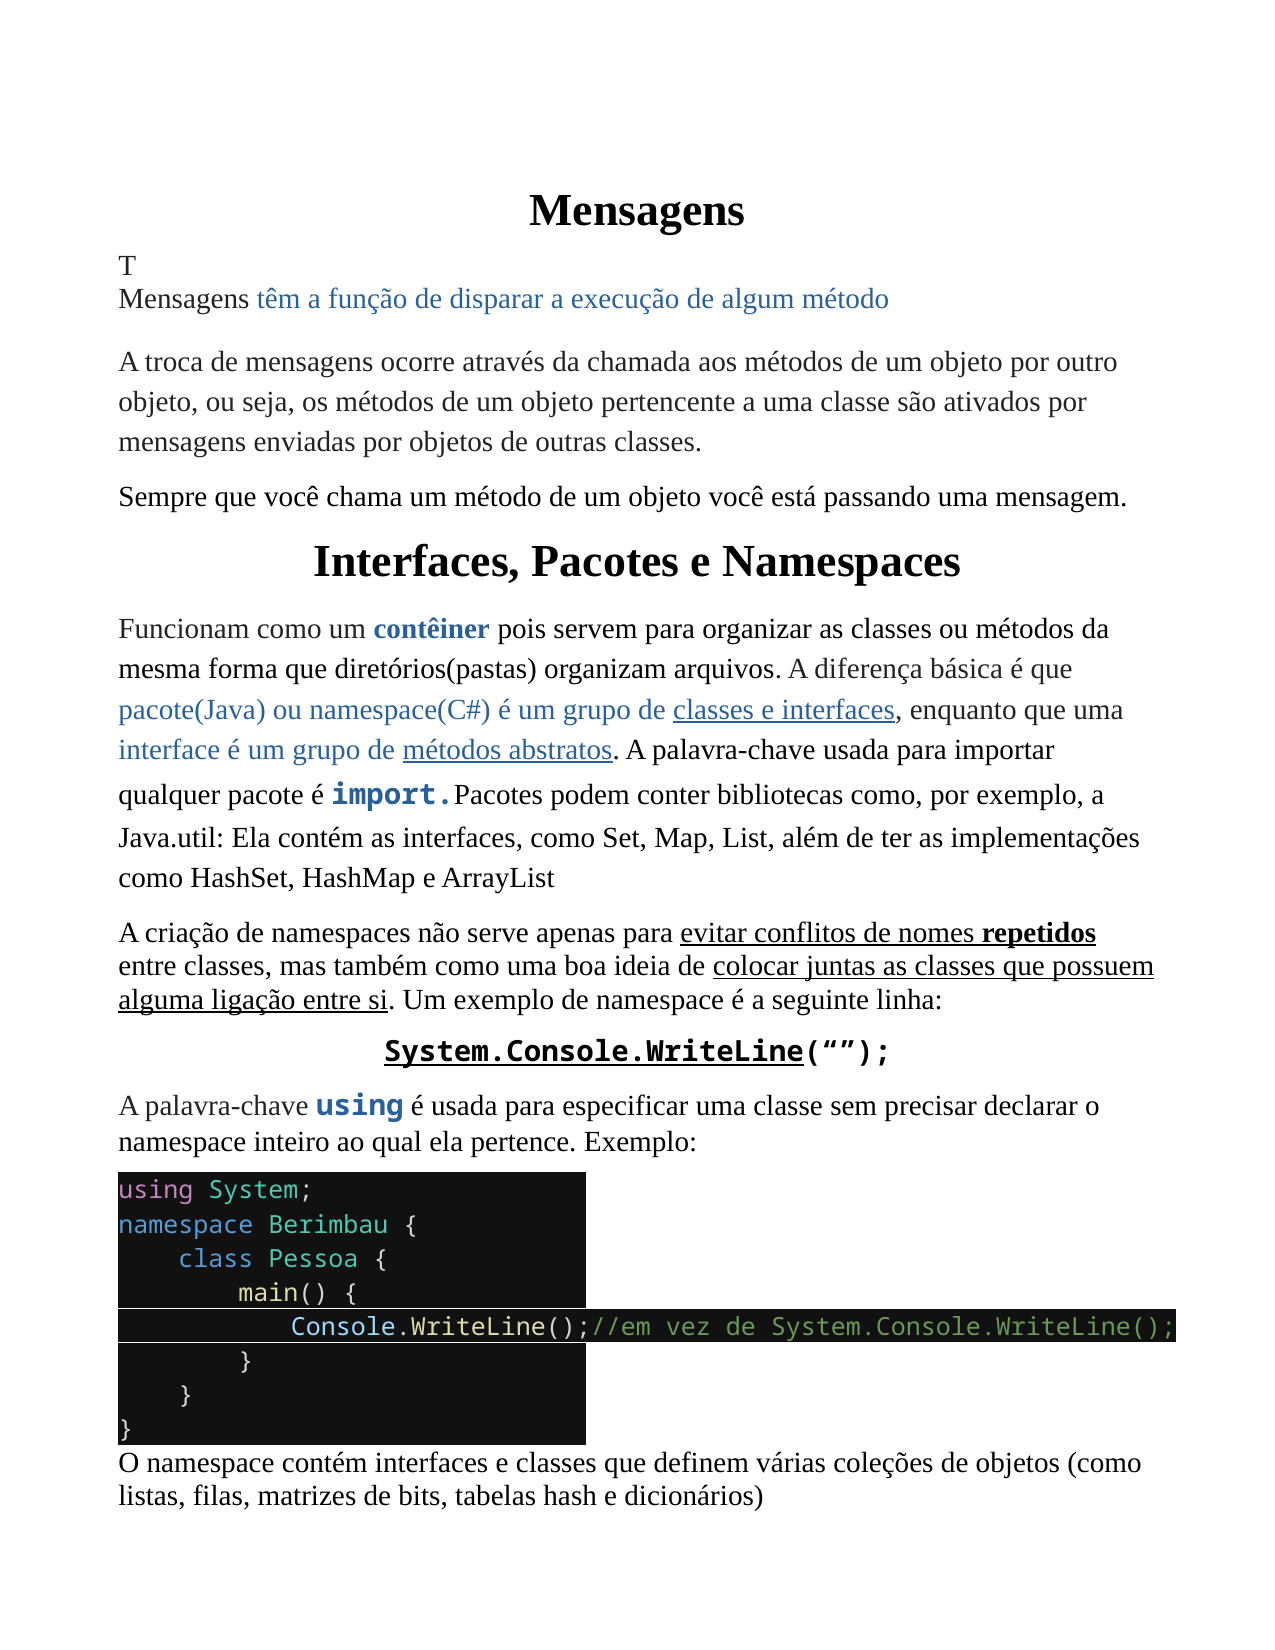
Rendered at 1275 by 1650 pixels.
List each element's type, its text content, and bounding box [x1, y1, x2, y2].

subtitle Mensagens [118, 183, 1157, 235]
text Sempre que você chama um método de um objeto você está passando uma mensagem. [118, 479, 1157, 512]
text A palavra-chave using é usada para especificar uma classe sem precisar declarar o namespace inteiro ao qual ela pertence. Exemplo: [118, 1084, 1157, 1158]
text using System; namespace Berimbau { class Pessoa { main() { Console.WriteLine();//em vez de System.Console.WriteLine(); } } } O namespace contém interfaces e classes que definem várias coleções de objetos (como listas, filas, matrizes de bits, tabelas hash e dicionários) [118, 1172, 1186, 1512]
text Interfaces, Pacotes e Namespaces [118, 534, 1157, 586]
text T [118, 248, 1157, 281]
text Mensagens têm a função de disparar a execução de algum método [118, 281, 1157, 315]
text System.Console.WriteLine(“”); [118, 1030, 1157, 1070]
text A troca de mensagens ocorre através da chamada aos métodos de um objeto por outro objeto, ou seja, os métodos de um objeto pertencente a uma classe são ativados por mensagens enviadas por objetos de outras classes. [118, 344, 1157, 458]
text Funcionam como um contêiner pois servem para organizar as classes ou métodos da mesma forma que diretórios(pastas) organizam arquivos. A diferença básica é que pacote(Java) ou namespace(C#) é um grupo de classes e interfaces, enquanto que uma interface é um grupo de métodos abstratos. A palavra-chave usada para importar qualquer pacote é import.Pacotes podem conter bibliotecas como, por exemplo, a Java.util: Ela contém as interfaces, como Set, Map, List, além de ter as implementações como HashSet, HashMap e ArrayList [118, 611, 1157, 894]
text A criação de namespaces não serve apenas para evitar conflitos de nomes repetidos entre classes, mas também como uma boa ideia de colocar juntas as classes que possuem alguma ligação entre si. Um exemplo de namespace é a seguinte linha: [118, 915, 1157, 1016]
